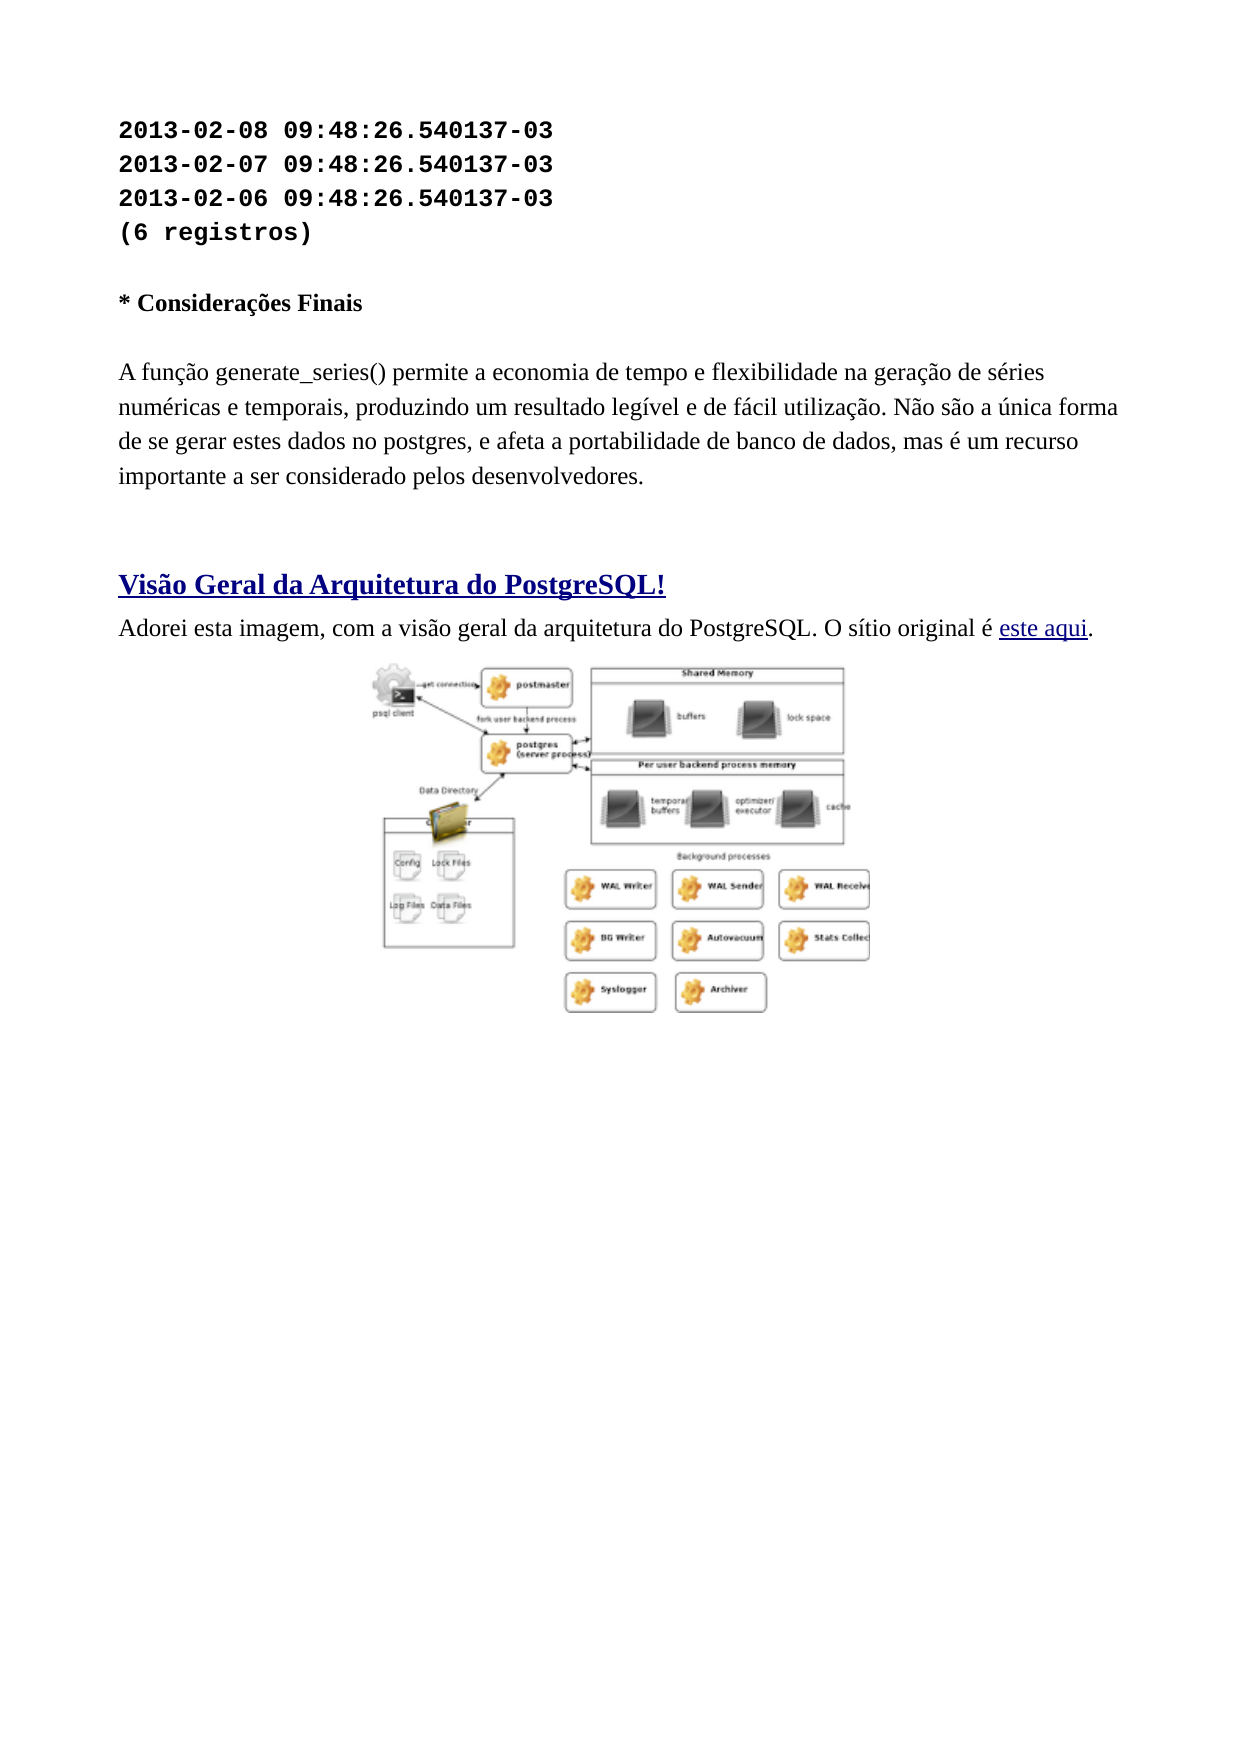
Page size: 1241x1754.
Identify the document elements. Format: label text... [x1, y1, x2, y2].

picture [370, 662, 870, 1013]
subtitle Visão Geral da Arquitetura do PostgreSQL! [118, 567, 1122, 601]
text Adorei esta imagem, com a visão geral da arquitetura do PostgreSQL. O sítio original é este aqui. [118, 613, 1122, 642]
text 2013-02-08 09:48:26.540137-03 2013-02-07 09:48:26.540137-03 2013-02-06 09:48:26.540137-03 (6 registros) * Considerações Finais A função generate_series() permite a economia de tempo e flexibilidade na geração de séries numéricas e temporais, produzindo um resultado legível e de fácil utilização. Não são a única forma de se gerar estes dados no postgres, e afeta a portabilidade de banco de dados, mas é um recurso importante a ser considerado pelos desenvolvedores. [118, 118, 1122, 490]
